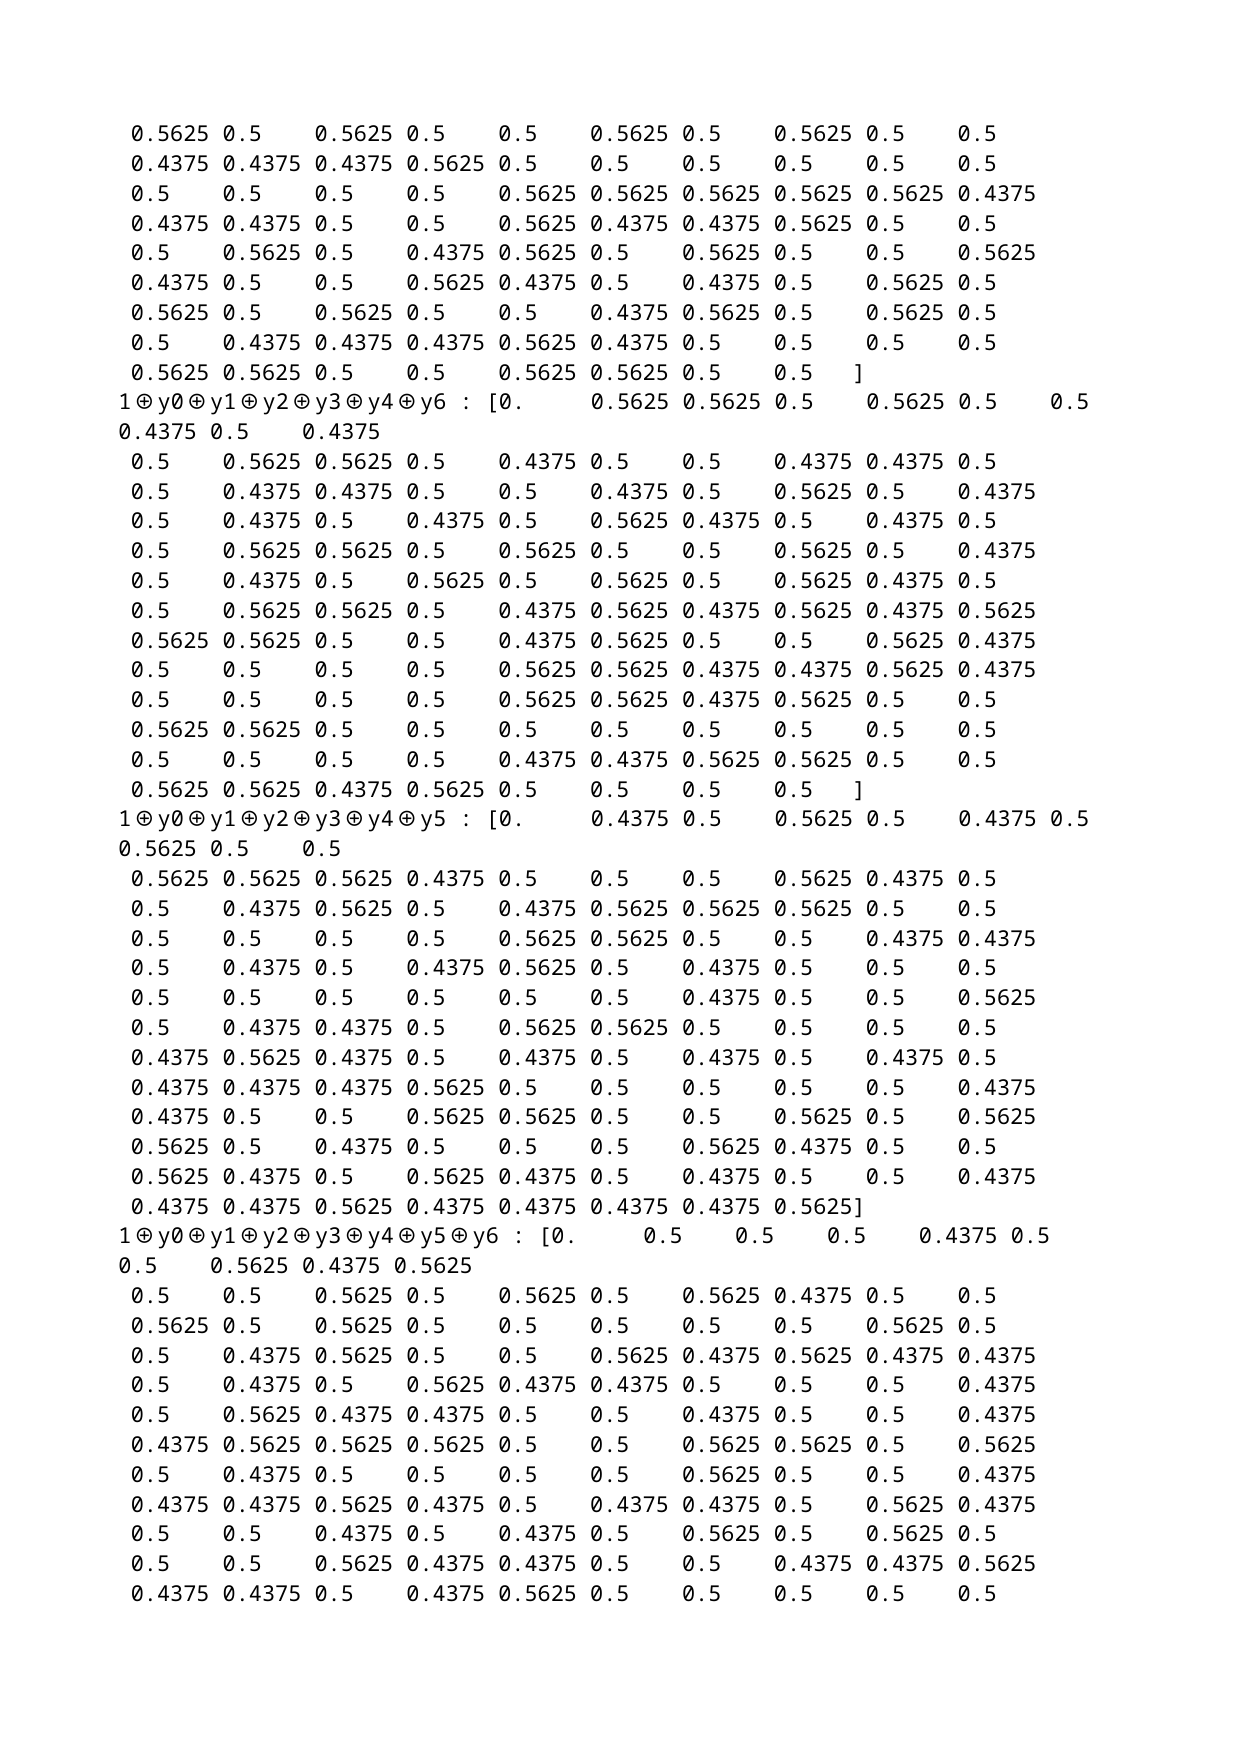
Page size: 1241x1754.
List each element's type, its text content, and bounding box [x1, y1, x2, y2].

text 0.5 0.5625 0.5625 0.5 0.4375 0.5625 0.4375 0.5625 0.4375 0.5625 [118, 595, 1122, 624]
text 0.5625 0.5625 0.5 0.5 0.5 0.5 0.5 0.5 0.5 0.5 [118, 714, 1122, 744]
text 1⊕y0⊕y1⊕y2⊕y3⊕y4⊕y5⊕y6 : [0. 0.5 0.5 0.5 0.4375 0.5 0.5 0.5625 0.4375 0.5625 [118, 1220, 1122, 1280]
text 0.5 0.5 0.5 0.5 0.5625 0.5625 0.5 0.5 0.4375 0.4375 [118, 922, 1122, 952]
text 0.5 0.5 0.5625 0.5 0.5625 0.5 0.5625 0.4375 0.5 0.5 [118, 1280, 1122, 1310]
text 0.5625 0.5 0.4375 0.5 0.5 0.5 0.5625 0.4375 0.5 0.5 [118, 1131, 1122, 1161]
text 0.4375 0.4375 0.5625 0.4375 0.5 0.4375 0.4375 0.5 0.5625 0.4375 [118, 1488, 1122, 1518]
text 0.5 0.4375 0.5 0.5625 0.5 0.5625 0.5 0.5625 0.4375 0.5 [118, 565, 1122, 595]
text 0.5 0.4375 0.5 0.5625 0.4375 0.4375 0.5 0.5 0.5 0.4375 [118, 1369, 1122, 1399]
text 0.5625 0.5625 0.4375 0.5625 0.5 0.5 0.5 0.5 ] [118, 773, 1122, 803]
text 0.5625 0.4375 0.5 0.5625 0.4375 0.5 0.4375 0.5 0.5 0.4375 [118, 1161, 1122, 1191]
text 1⊕y0⊕y1⊕y2⊕y3⊕y4⊕y5 : [0. 0.4375 0.5 0.5625 0.5 0.4375 0.5 0.5625 0.5 0.5 [118, 803, 1122, 863]
text 0.5 0.4375 0.4375 0.5 0.5625 0.5625 0.5 0.5 0.5 0.5 [118, 1012, 1122, 1042]
text 0.5 0.5 0.5 0.5 0.5 0.5 0.4375 0.5 0.5 0.5625 [118, 982, 1122, 1012]
text 0.5 0.5 0.5 0.5 0.5625 0.5625 0.4375 0.5625 0.5 0.5 [118, 684, 1122, 714]
text 0.4375 0.4375 0.5 0.5 0.5625 0.4375 0.4375 0.5625 0.5 0.5 [118, 207, 1122, 237]
text 0.5 0.5 0.5 0.5 0.5625 0.5625 0.4375 0.4375 0.5625 0.4375 [118, 654, 1122, 684]
text 0.5 0.5625 0.5 0.4375 0.5625 0.5 0.5625 0.5 0.5 0.5625 [118, 237, 1122, 267]
text 0.4375 0.5625 0.4375 0.5 0.4375 0.5 0.4375 0.5 0.4375 0.5 [118, 1042, 1122, 1071]
text 0.4375 0.4375 0.5625 0.4375 0.4375 0.4375 0.4375 0.5625] [118, 1191, 1122, 1220]
text 0.5625 0.5 0.5625 0.5 0.5 0.5 0.5 0.5 0.5625 0.5 [118, 1310, 1122, 1339]
text 1⊕y0⊕y1⊕y2⊕y3⊕y4⊕y6 : [0. 0.5625 0.5625 0.5 0.5625 0.5 0.5 0.4375 0.5 0.4375 [118, 386, 1122, 446]
text 0.4375 0.5 0.5 0.5625 0.5625 0.5 0.5 0.5625 0.5 0.5625 [118, 1101, 1122, 1131]
text 0.5 0.4375 0.5 0.4375 0.5625 0.5 0.4375 0.5 0.5 0.5 [118, 952, 1122, 982]
text 0.5 0.4375 0.5625 0.5 0.4375 0.5625 0.5625 0.5625 0.5 0.5 [118, 893, 1122, 922]
text 0.5 0.5625 0.5625 0.5 0.5625 0.5 0.5 0.5625 0.5 0.4375 [118, 535, 1122, 565]
text 0.4375 0.5625 0.5625 0.5625 0.5 0.5 0.5625 0.5625 0.5 0.5625 [118, 1429, 1122, 1459]
text 0.5 0.5 0.4375 0.5 0.4375 0.5 0.5625 0.5 0.5625 0.5 [118, 1518, 1122, 1548]
text 0.5 0.5 0.5 0.5 0.4375 0.4375 0.5625 0.5625 0.5 0.5 [118, 744, 1122, 773]
text 0.5625 0.5 0.5625 0.5 0.5 0.5625 0.5 0.5625 0.5 0.5 [118, 118, 1122, 148]
text 0.5625 0.5 0.5625 0.5 0.5 0.4375 0.5625 0.5 0.5625 0.5 [118, 297, 1122, 327]
text 0.5 0.5 0.5625 0.4375 0.4375 0.5 0.5 0.4375 0.4375 0.5625 [118, 1548, 1122, 1578]
text 0.4375 0.4375 0.4375 0.5625 0.5 0.5 0.5 0.5 0.5 0.4375 [118, 1071, 1122, 1101]
text 0.5 0.5625 0.5625 0.5 0.4375 0.5 0.5 0.4375 0.4375 0.5 [118, 446, 1122, 476]
text 0.5625 0.5625 0.5 0.5 0.5625 0.5625 0.5 0.5 ] [118, 356, 1122, 386]
text 0.5 0.4375 0.4375 0.5 0.5 0.4375 0.5 0.5625 0.5 0.4375 [118, 476, 1122, 505]
text 0.4375 0.5 0.5 0.5625 0.4375 0.5 0.4375 0.5 0.5625 0.5 [118, 267, 1122, 297]
text 0.5 0.4375 0.5 0.4375 0.5 0.5625 0.4375 0.5 0.4375 0.5 [118, 505, 1122, 535]
text 0.5625 0.5625 0.5625 0.4375 0.5 0.5 0.5 0.5625 0.4375 0.5 [118, 863, 1122, 893]
text 0.4375 0.4375 0.5 0.4375 0.5625 0.5 0.5 0.5 0.5 0.5 [118, 1578, 1122, 1608]
text 0.5 0.5 0.5 0.5 0.5625 0.5625 0.5625 0.5625 0.5625 0.4375 [118, 178, 1122, 207]
text 0.5625 0.5625 0.5 0.5 0.4375 0.5625 0.5 0.5 0.5625 0.4375 [118, 624, 1122, 654]
text 0.5 0.4375 0.5625 0.5 0.5 0.5625 0.4375 0.5625 0.4375 0.4375 [118, 1339, 1122, 1369]
text 0.4375 0.4375 0.4375 0.5625 0.5 0.5 0.5 0.5 0.5 0.5 [118, 148, 1122, 178]
text 0.5 0.4375 0.5 0.5 0.5 0.5 0.5625 0.5 0.5 0.4375 [118, 1459, 1122, 1488]
text 0.5 0.4375 0.4375 0.4375 0.5625 0.4375 0.5 0.5 0.5 0.5 [118, 327, 1122, 356]
text 0.5 0.5625 0.4375 0.4375 0.5 0.5 0.4375 0.5 0.5 0.4375 [118, 1399, 1122, 1429]
